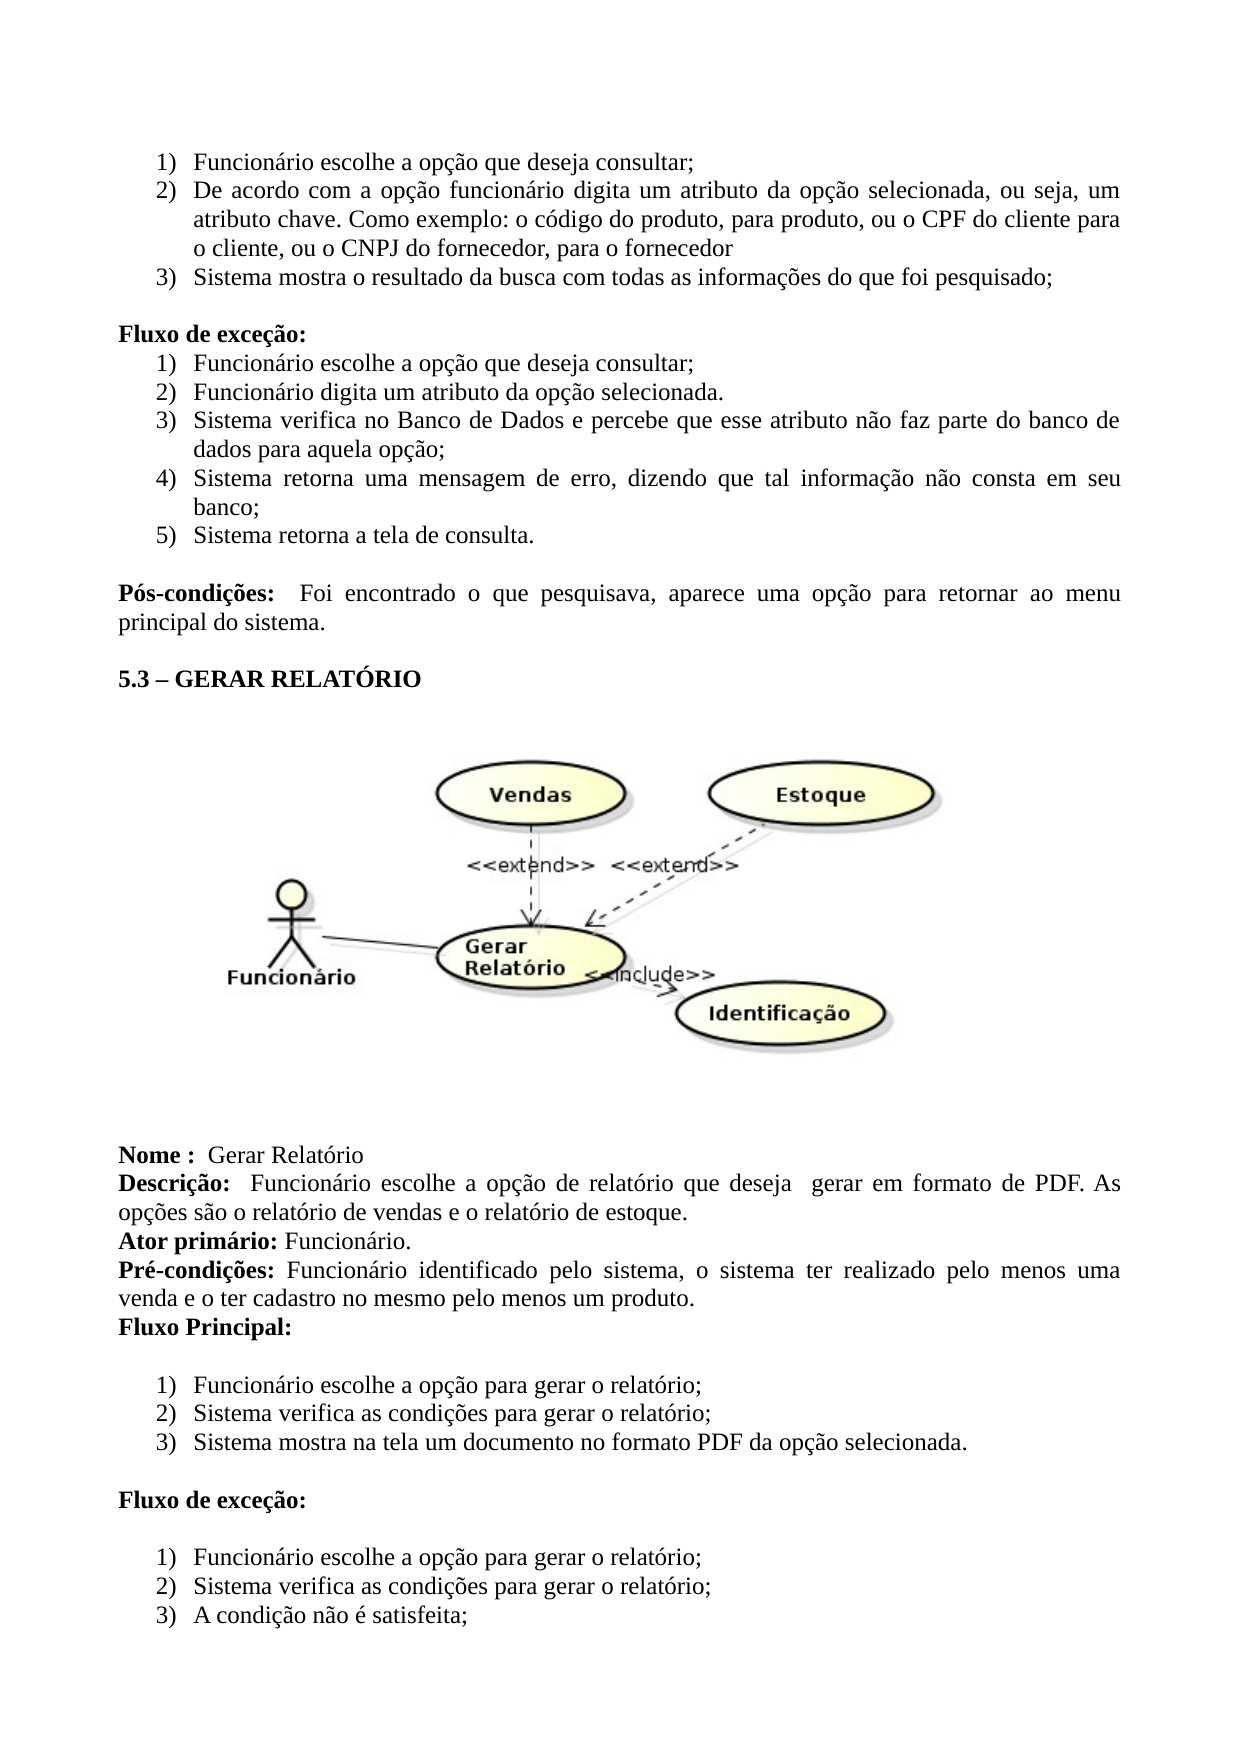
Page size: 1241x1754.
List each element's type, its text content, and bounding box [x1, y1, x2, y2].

list De acordo com a opção funcionário digita um atributo da opção selecionada, ou seja, um atributo chave. Como exemplo: o código do produto, para produto, ou o CPF do cliente para o cliente, ou o CNPJ do fornecedor, para o fornecedor [156, 176, 1122, 262]
text Ator primário: Funcionário. [118, 1226, 1122, 1255]
list Sistema verifica as condições para gerar o relatório; [156, 1571, 1122, 1600]
list Funcionário digita um atributo da opção selecionada. [156, 377, 1122, 406]
list Sistema mostra o resultado da busca com todas as informações do que foi pesquisado; [156, 262, 1122, 291]
list Funcionário escolhe a opção para gerar o relatório; [156, 1542, 1122, 1571]
list Funcionário escolhe a opção que deseja consultar; [156, 147, 1122, 176]
list Sistema retorna a tela de consulta. [156, 521, 1122, 549]
picture [202, 721, 1039, 1083]
list Sistema verifica as condições para gerar o relatório; [156, 1398, 1122, 1427]
text Descrição: Funcionário escolhe a opção de relatório que deseja gerar em formato de PDF. As opções são o relatório de vendas e o relatório de estoque. [118, 1168, 1122, 1226]
list A condição não é satisfeita; [156, 1600, 1122, 1628]
text Pós-condições: Foi encontrado o que pesquisava, aparece uma opção para retornar ao menu principal do sistema. [118, 578, 1122, 636]
text Pré-condições: Funcionário identificado pelo sistema, o sistema ter realizado pelo menos uma venda e o ter cadastro no mesmo pelo menos um produto. [118, 1255, 1122, 1312]
text 5.3 – GERAR RELATÓRIO [118, 664, 1122, 693]
text Fluxo de exceção: [118, 319, 1122, 348]
list Sistema retorna uma mensagem de erro, dizendo que tal informação não consta em seu banco; [156, 463, 1122, 521]
list Funcionário escolhe a opção que deseja consultar; [156, 348, 1122, 377]
text Nome : Gerar Relatório [118, 1140, 1122, 1168]
text Fluxo Principal: [118, 1312, 1122, 1341]
list Sistema verifica no Banco de Dados e percebe que esse atributo não faz parte do banco de dados para aquela opção; [156, 406, 1122, 463]
text Fluxo de exceção: [118, 1485, 1122, 1513]
list Sistema mostra na tela um documento no formato PDF da opção selecionada. [156, 1427, 1122, 1456]
list Funcionário escolhe a opção para gerar o relatório; [156, 1370, 1122, 1398]
